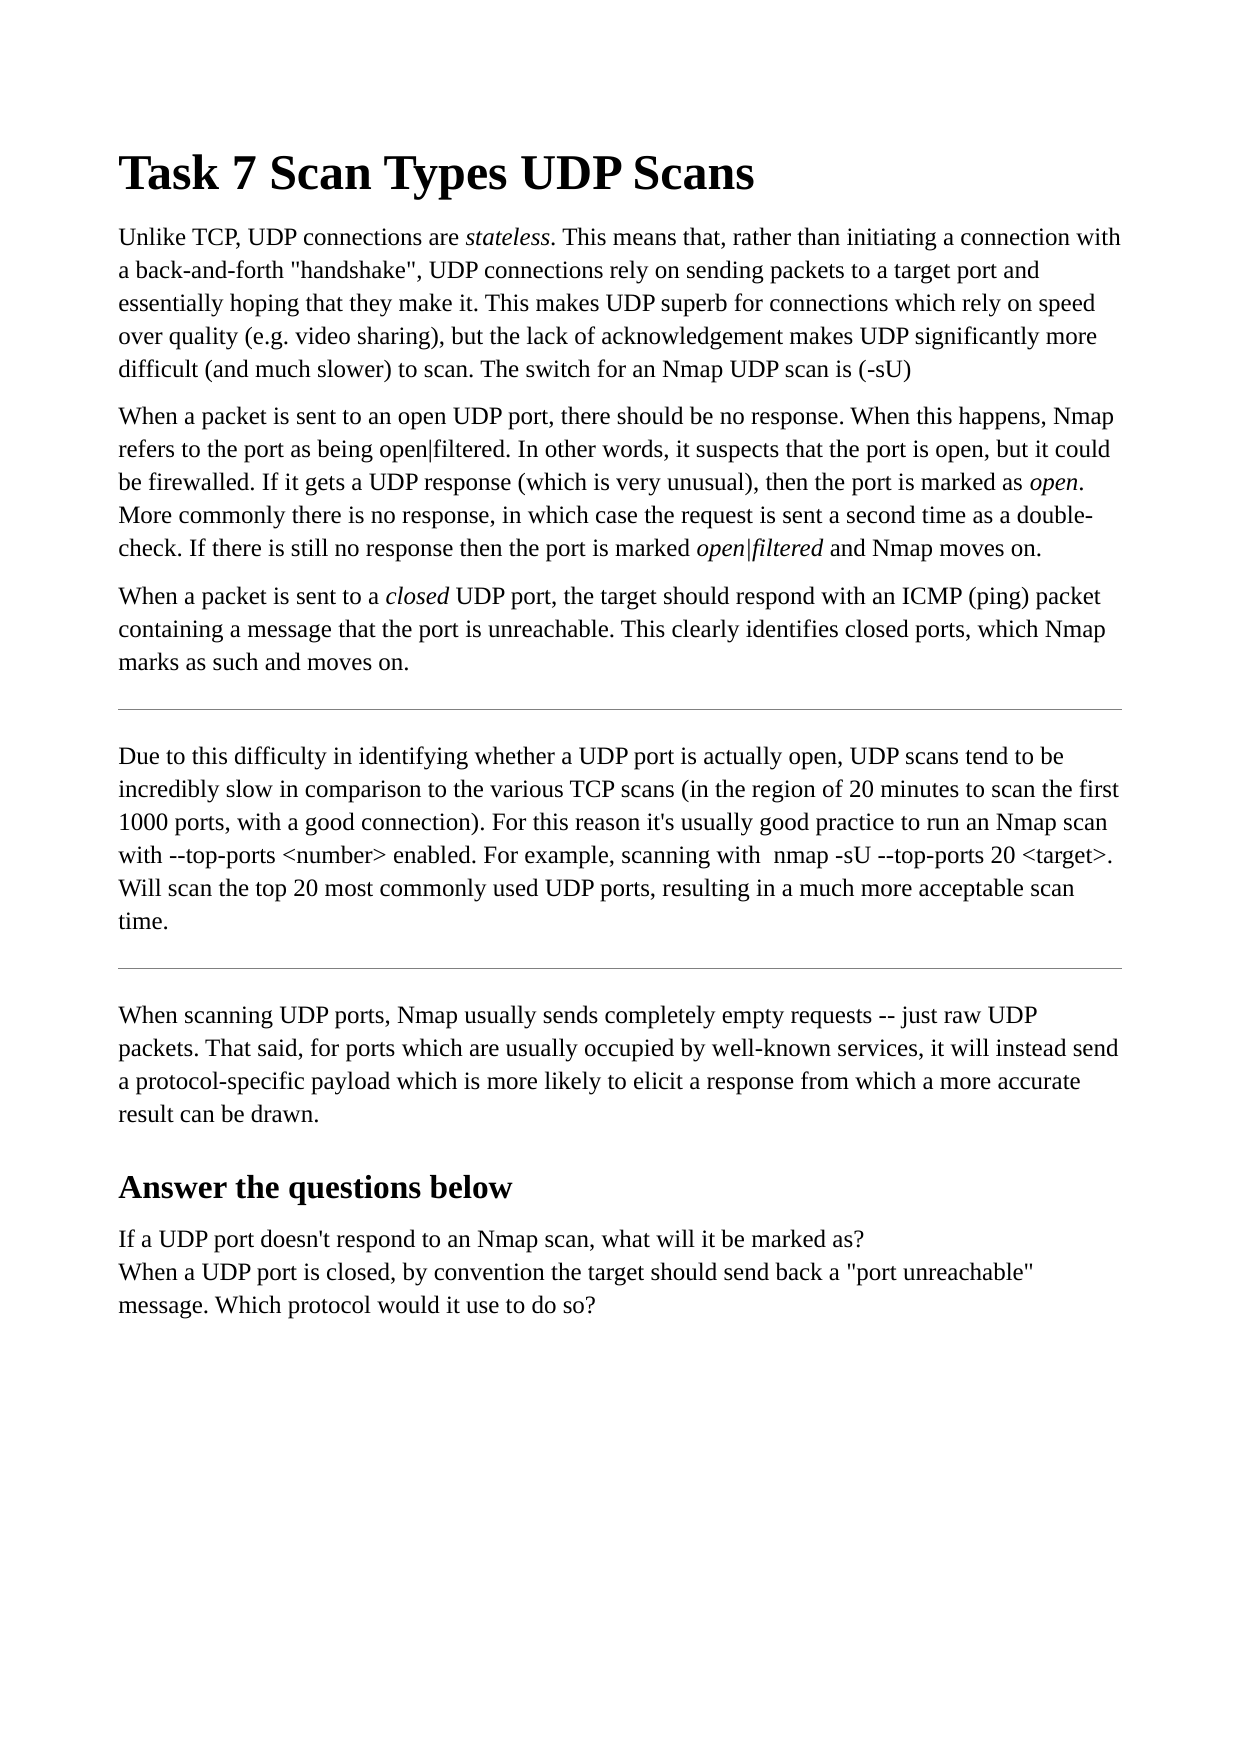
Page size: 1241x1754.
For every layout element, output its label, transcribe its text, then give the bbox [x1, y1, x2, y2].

text Unlike TCP, UDP connections are stateless. This means that, rather than initiating a connection with a back-and-forth "handshake", UDP connections rely on sending packets to a target port and essentially hoping that they make it. This makes UDP superb for connections which rely on speed over quality (e.g. video sharing), but the lack of acknowledgement makes UDP significantly more difficult (and much slower) to scan. The switch for an Nmap UDP scan is (-sU) [118, 222, 1122, 382]
text When a UDP port is closed, by convention the target should send back a "port unreachable" message. Which protocol would it use to do so? [118, 1257, 1122, 1319]
text When a packet is sent to a closed UDP port, the target should respond with an ICMP (ping) packet containing a message that the port is unreachable. This clearly identifies closed ports, which Nmap marks as such and moves on. [118, 581, 1122, 676]
text When scanning UDP ports, Nmap usually sends completely empty requests -- just raw UDP packets. That said, for ports which are usually occupied by well-known services, it will instead send a protocol-specific payload which is more likely to elicit a response from which a more accurate result can be drawn. [118, 1000, 1122, 1128]
subtitle Answer the questions below [118, 1168, 1122, 1206]
text Due to this difficulty in identifying whether a UDP port is actually open, UDP scans tend to be incredibly slow in comparison to the various TCP scans (in the region of 20 minutes to scan the first 1000 ports, with a good connection). For this reason it's usually good practice to run an Nmap scan with --top-ports <number> enabled. For example, scanning with nmap -sU --top-ports 20 <target>. Will scan the top 20 most commonly used UDP ports, resulting in a much more acceptable scan time. [118, 741, 1122, 935]
subtitle Task 7 Scan Types UDP Scans [118, 143, 1122, 201]
text If a UDP port doesn't respond to an Nmap scan, what will it be marked as? [118, 1224, 1122, 1253]
text When a packet is sent to an open UDP port, there should be no response. When this happens, Nmap refers to the port as being open|filtered. In other words, it suspects that the port is open, but it could be firewalled. If it gets a UDP response (which is very unusual), then the port is marked as open. More commonly there is no response, in which case the request is sent a second time as a double-check. If there is still no response then the port is marked open|filtered and Nmap moves on. [118, 401, 1122, 562]
